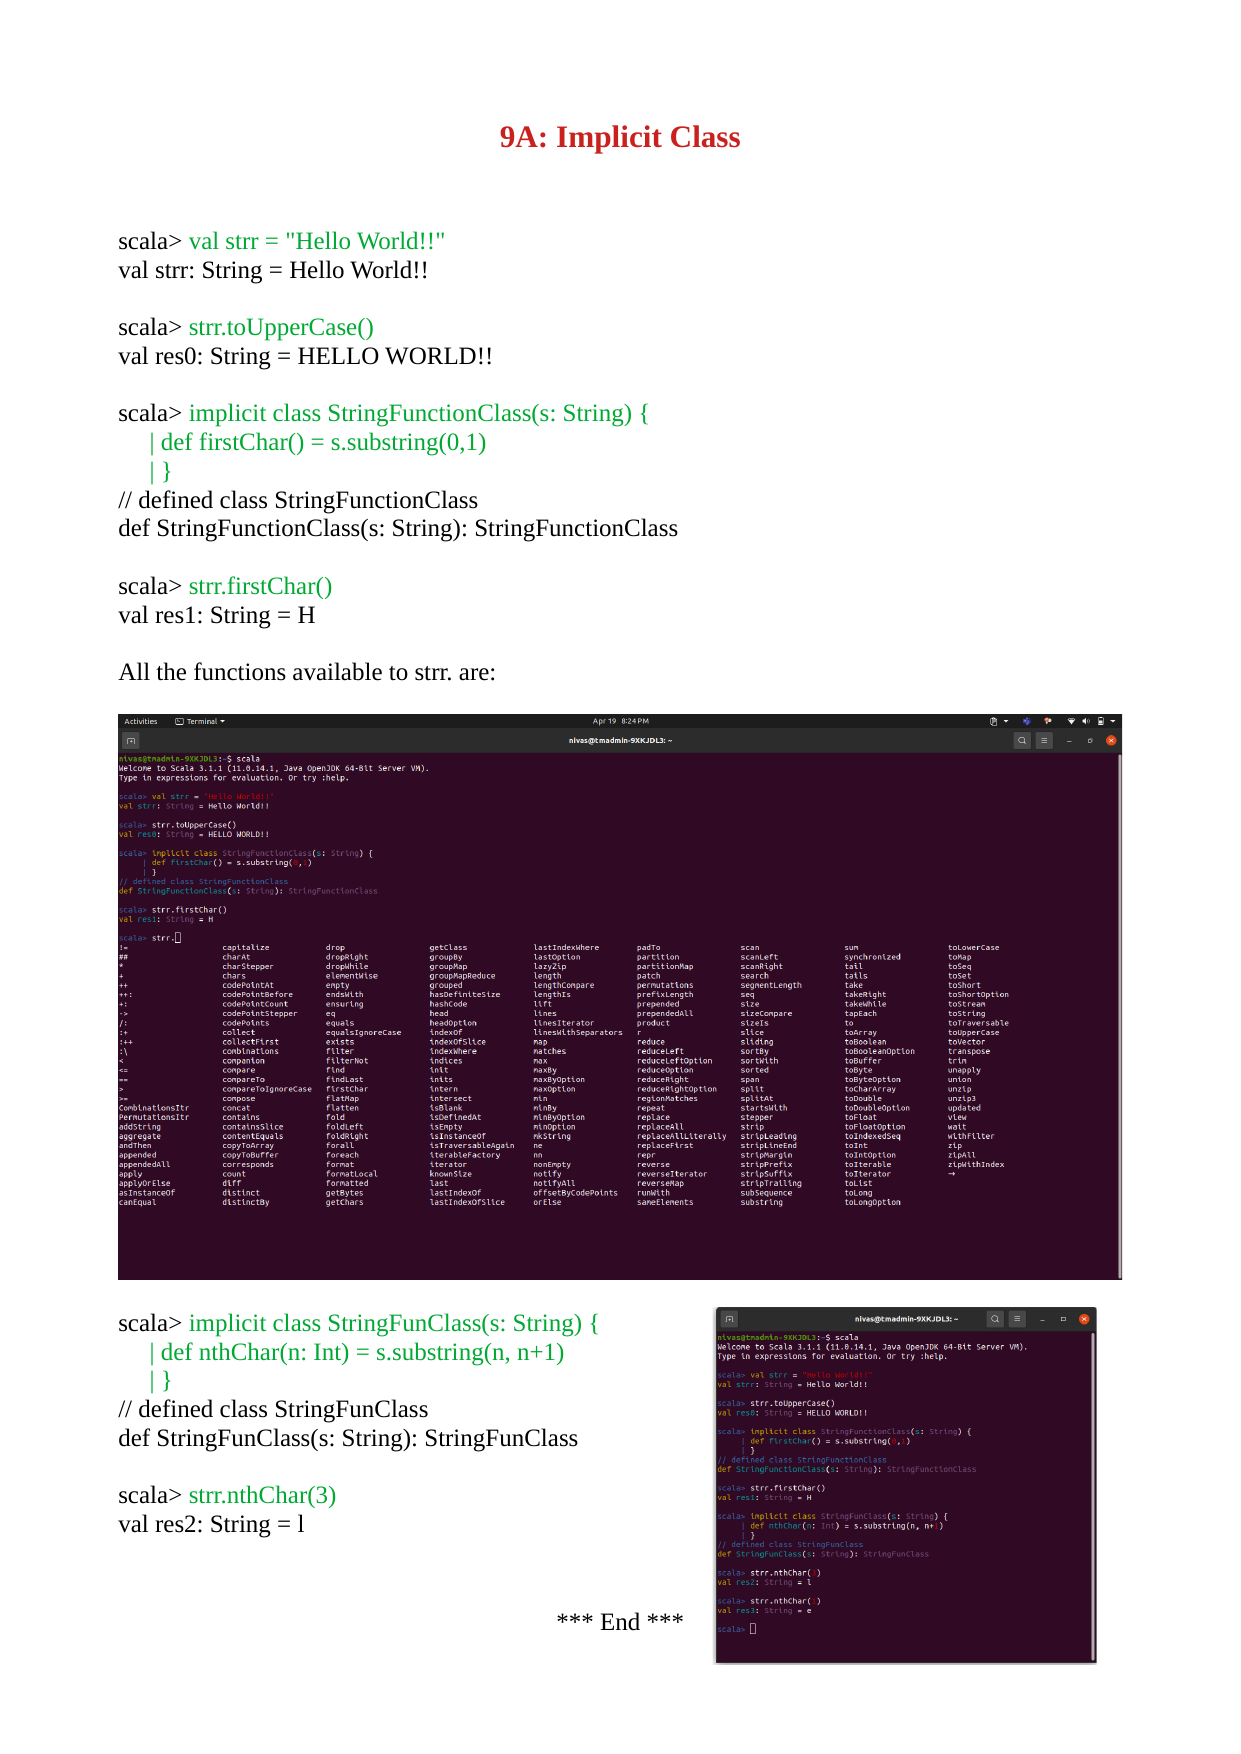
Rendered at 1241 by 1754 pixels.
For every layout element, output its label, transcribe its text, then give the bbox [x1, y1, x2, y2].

text def StringFunClass(s: String): StringFunClass [118, 1423, 928, 1452]
text val strr: String = Hello World!! [118, 255, 1122, 283]
text 9A: Implicit Class [118, 118, 1122, 154]
text | def nthChar(n: Int) = s.substring(n, n+1) [118, 1337, 928, 1366]
text All the functions available to strr. are: [118, 657, 1122, 686]
picture [118, 714, 1123, 1280]
picture [928, 1307, 1097, 1665]
text [1097, 1394, 1122, 1423]
text // defined class StringFunClass [118, 1394, 928, 1423]
text scala> strr.firstChar() [118, 571, 1122, 600]
text | } [118, 1366, 928, 1394]
text scala> val strr = "Hello World!!" [118, 226, 1122, 255]
text scala> implicit class StringFunClass(s: String) { [118, 1308, 928, 1337]
text [1097, 1481, 1122, 1509]
text val res2: String = l [118, 1509, 928, 1538]
text [1097, 1366, 1122, 1394]
text | def firstChar() = s.substring(0,1) [118, 427, 1122, 456]
text [1097, 1509, 1122, 1538]
text scala> strr.toUpperCase() [118, 312, 1122, 341]
text // defined class StringFunctionClass [118, 485, 1122, 513]
text val res0: String = HELLO WORLD!! [118, 341, 1122, 370]
text scala> implicit class StringFunctionClass(s: String) { [118, 398, 1122, 427]
text | } [118, 456, 1122, 485]
text val res1: String = H [118, 600, 1122, 628]
text def StringFunctionClass(s: String): StringFunctionClass [118, 513, 1122, 542]
text scala> strr.nthChar(3) [118, 1481, 928, 1509]
